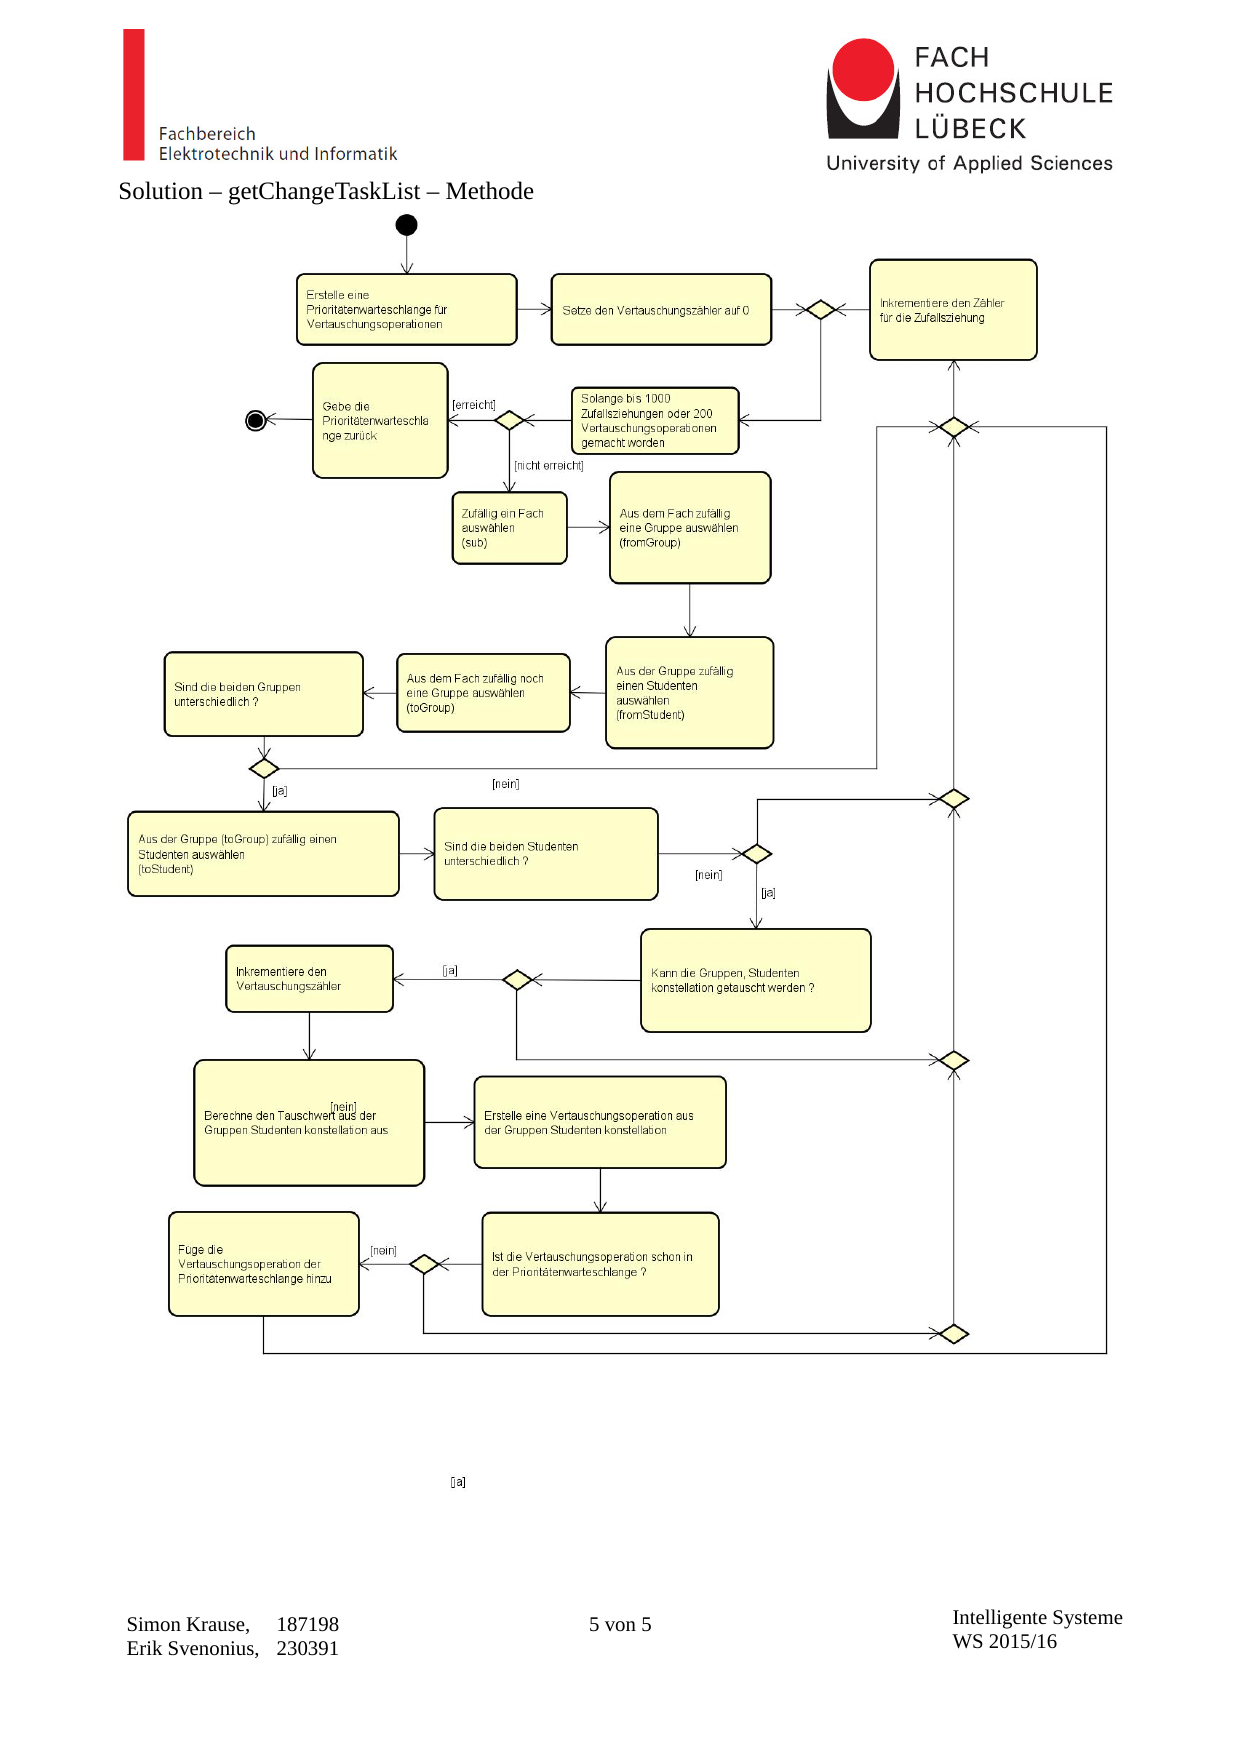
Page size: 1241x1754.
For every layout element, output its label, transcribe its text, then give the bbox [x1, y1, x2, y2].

picture [123, 29, 402, 172]
picture [118, 205, 1122, 1497]
text Solution – getChangeTaskList – Methode [118, 176, 1122, 205]
picture [816, 38, 1118, 181]
